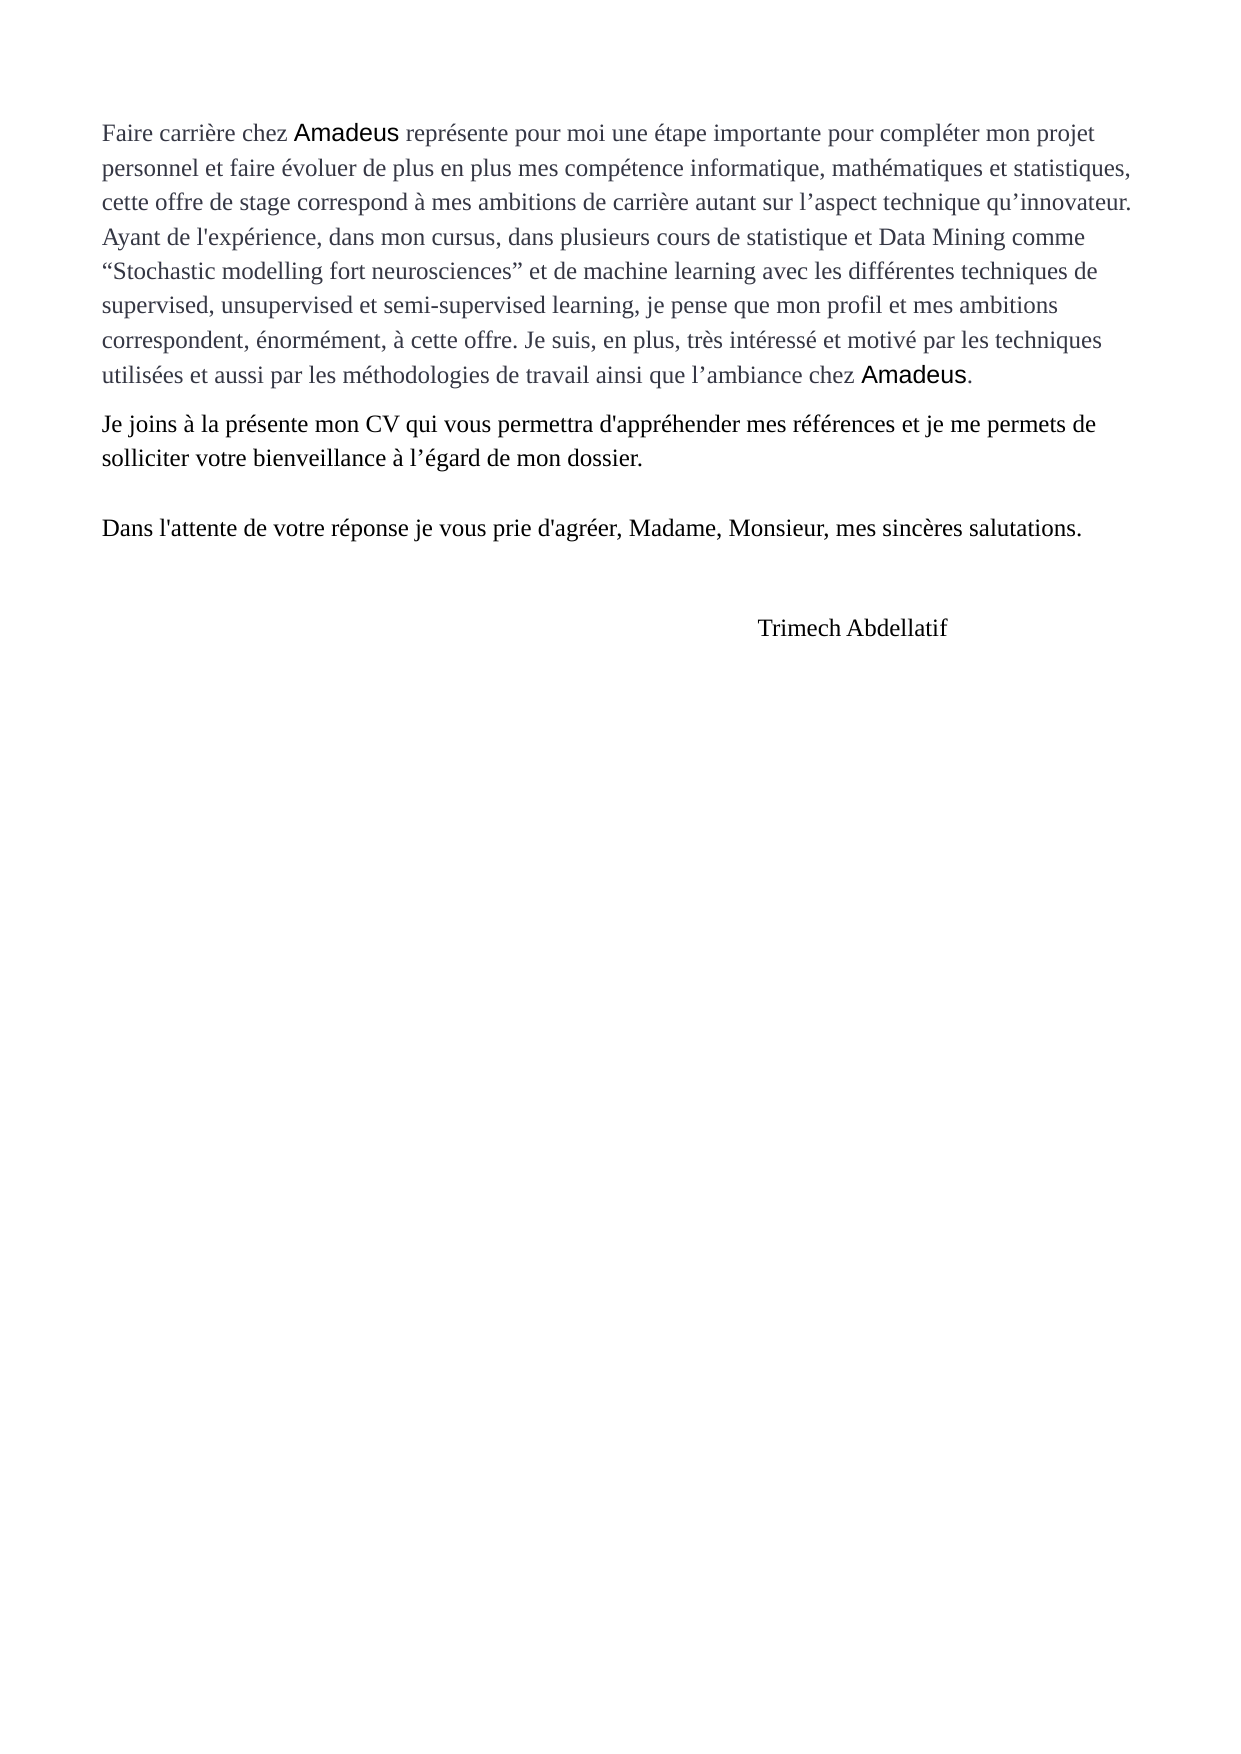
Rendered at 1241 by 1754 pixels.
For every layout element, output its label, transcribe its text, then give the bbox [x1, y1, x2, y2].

table_cell Faire carrière chez Amadeus représente pour moi une étape importante pour compléter mon projet personnel et faire évoluer de plus en plus mes compétence informatique, mathématiques et statistiques, cette offre de stage correspond à mes ambitions de carrière autant sur l’aspect technique qu’innovateur. Ayant de l'expérience, dans mon cursus, dans plusieurs cours de statistique et Data Mining comme “Stochastic modelling fort neurosciences” et de machine learning avec les différentes techniques de supervised, unsupervised et semi-supervised learning, je pense que mon profil et mes ambitions correspondent, énormément, à cette offre. Je suis, en plus, très intéressé et motivé par les techniques utilisées et aussi par les méthodologies de travail ainsi que l’ambiance chez Amadeus. Je joins à la présente mon CV qui vous permettra d'appréhender mes références et je me permets de solliciter votre bienveillance à l’égard de mon dossier. Dans l'attente de votre réponse je vous prie d'agréer, Madame, Monsieur, mes sincères salutations. Trimech Abdellatif [102, 118, 1153, 671]
table_cell [102, 671, 1153, 729]
